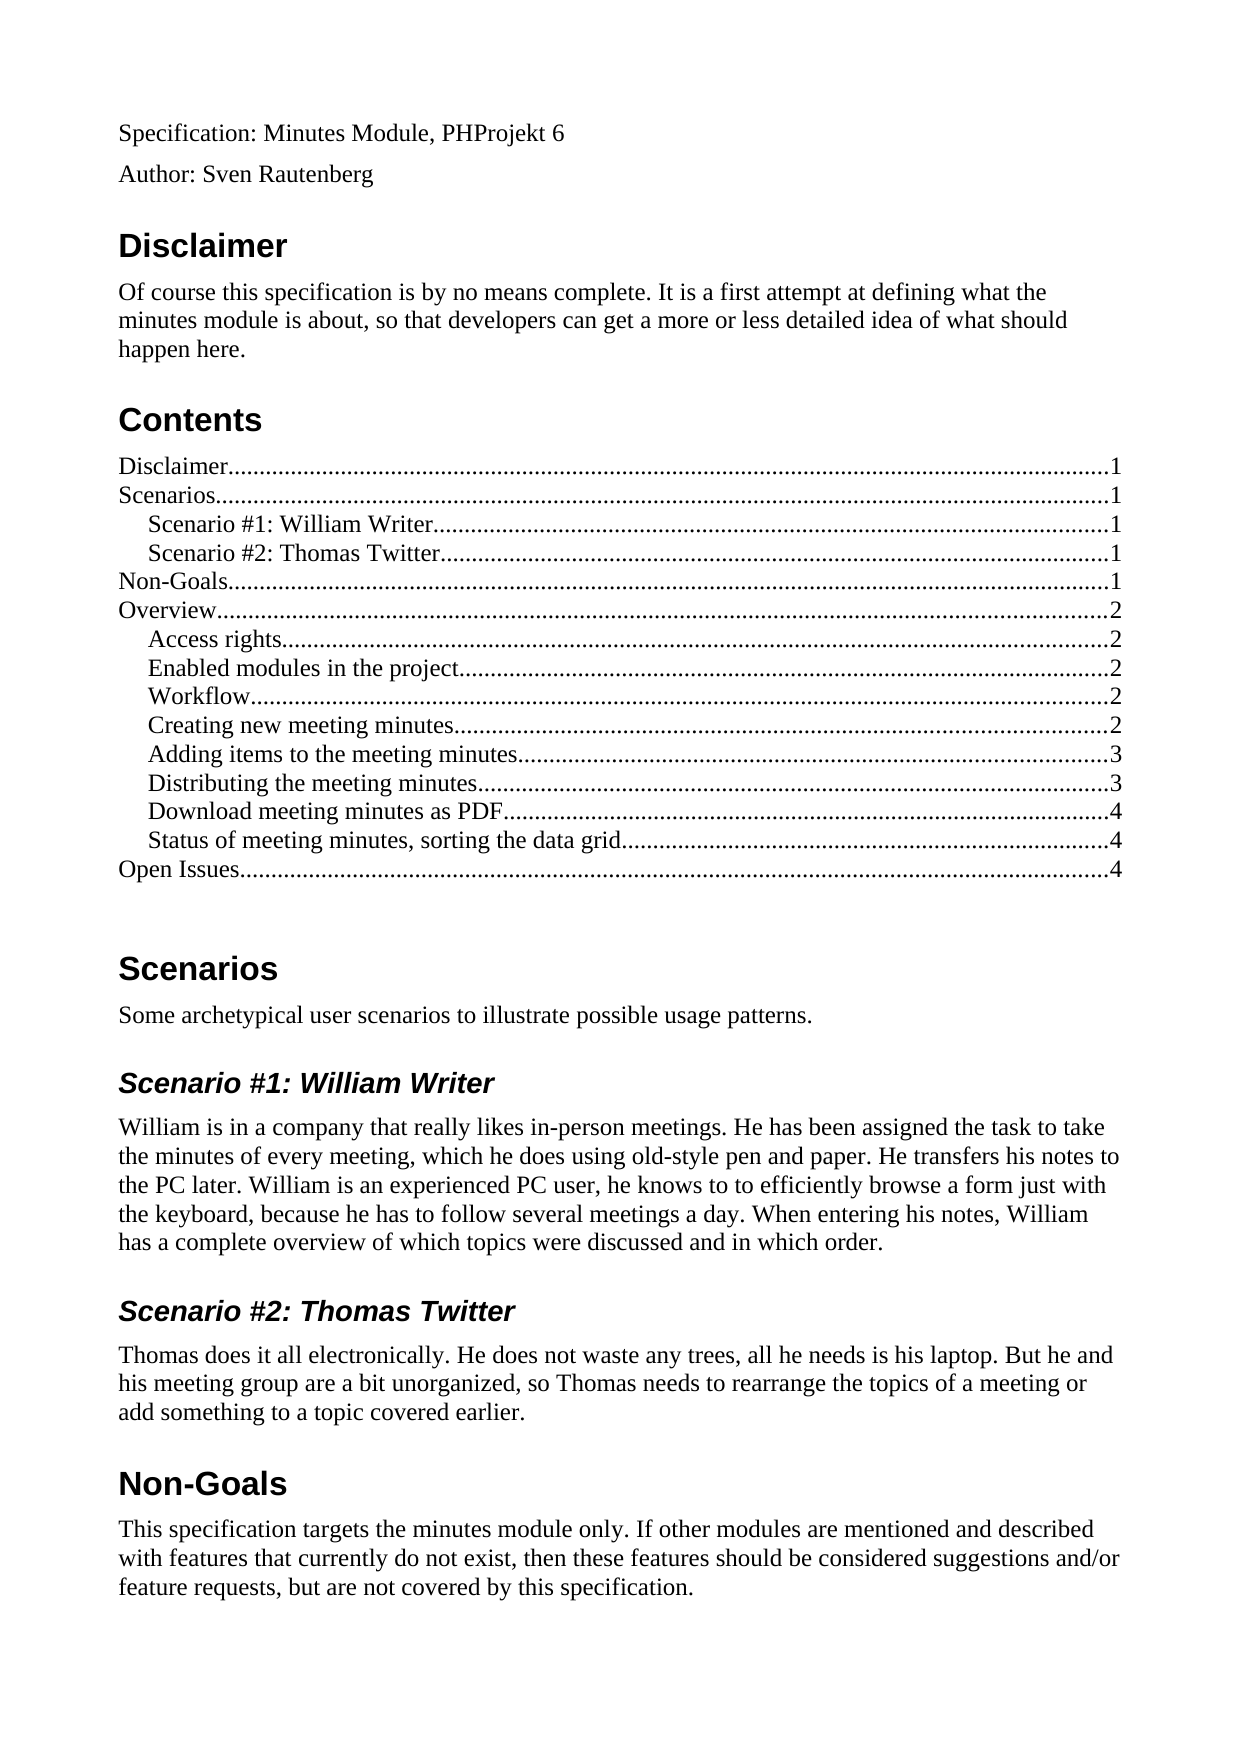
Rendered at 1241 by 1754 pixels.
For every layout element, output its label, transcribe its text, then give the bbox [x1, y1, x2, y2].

subtitle Scenarios [118, 949, 1122, 988]
text Download meeting minutes as PDF 4 [148, 796, 1122, 825]
text Overview 2 [118, 595, 1122, 624]
text This specification targets the minutes module only. If other modules are mentioned and described with features that currently do not exist, then these features should be considered suggestions and/or feature requests, but are not covered by this specification. [118, 1514, 1122, 1601]
text Distributing the meeting minutes 3 [148, 768, 1122, 796]
text Author: Sven Rautenberg [118, 159, 1122, 188]
text Scenarios 1 [118, 480, 1122, 509]
text Scenario #2: Thomas Twitter 1 [148, 538, 1122, 566]
text Some archetypical user scenarios to illustrate possible usage patterns. [118, 1000, 1122, 1029]
subtitle Contents [118, 401, 1122, 439]
text Access rights 2 [148, 624, 1122, 653]
text Status of meeting minutes, sorting the data grid 4 [148, 825, 1122, 854]
subtitle Scenario #2: Thomas Twitter [118, 1294, 1122, 1327]
text William is in a company that really likes in-person meetings. He has been assigned the task to take the minutes of every meeting, which he does using old-style pen and paper. He transfers his notes to the PC later. William is an experienced PC user, he knows to to efficiently browse a form just with the keyboard, because he has to follow several meetings a day. When entering his notes, William has a complete overview of which topics were discussed and in which order. [118, 1112, 1122, 1256]
text Non-Goals 1 [118, 566, 1122, 595]
subtitle Disclaimer [118, 226, 1122, 264]
text Scenario #1: William Writer 1 [148, 509, 1122, 538]
text Specification: Minutes Module, PHProjekt 6 [118, 118, 1122, 147]
text Enabled modules in the project 2 [148, 653, 1122, 681]
text Workflow 2 [148, 681, 1122, 710]
subtitle Non-Goals [118, 1463, 1122, 1502]
text Of course this specification is by no means complete. It is a first attempt at defining what the minutes module is about, so that developers can get a more or less detailed idea of what should happen here. [118, 277, 1122, 363]
text Disclaimer 1 [118, 451, 1122, 480]
text Thomas does it all electronically. He does not waste any trees, all he needs is his laptop. But he and his meeting group are a bit unorganized, so Thomas needs to rearrange the topics of a meeting or add something to a topic covered earlier. [118, 1340, 1122, 1426]
subtitle Scenario #1: William Writer [118, 1066, 1122, 1100]
text Creating new meeting minutes 2 [148, 710, 1122, 739]
text Adding items to the meeting minutes 3 [148, 739, 1122, 768]
text Open Issues 4 [118, 854, 1122, 883]
